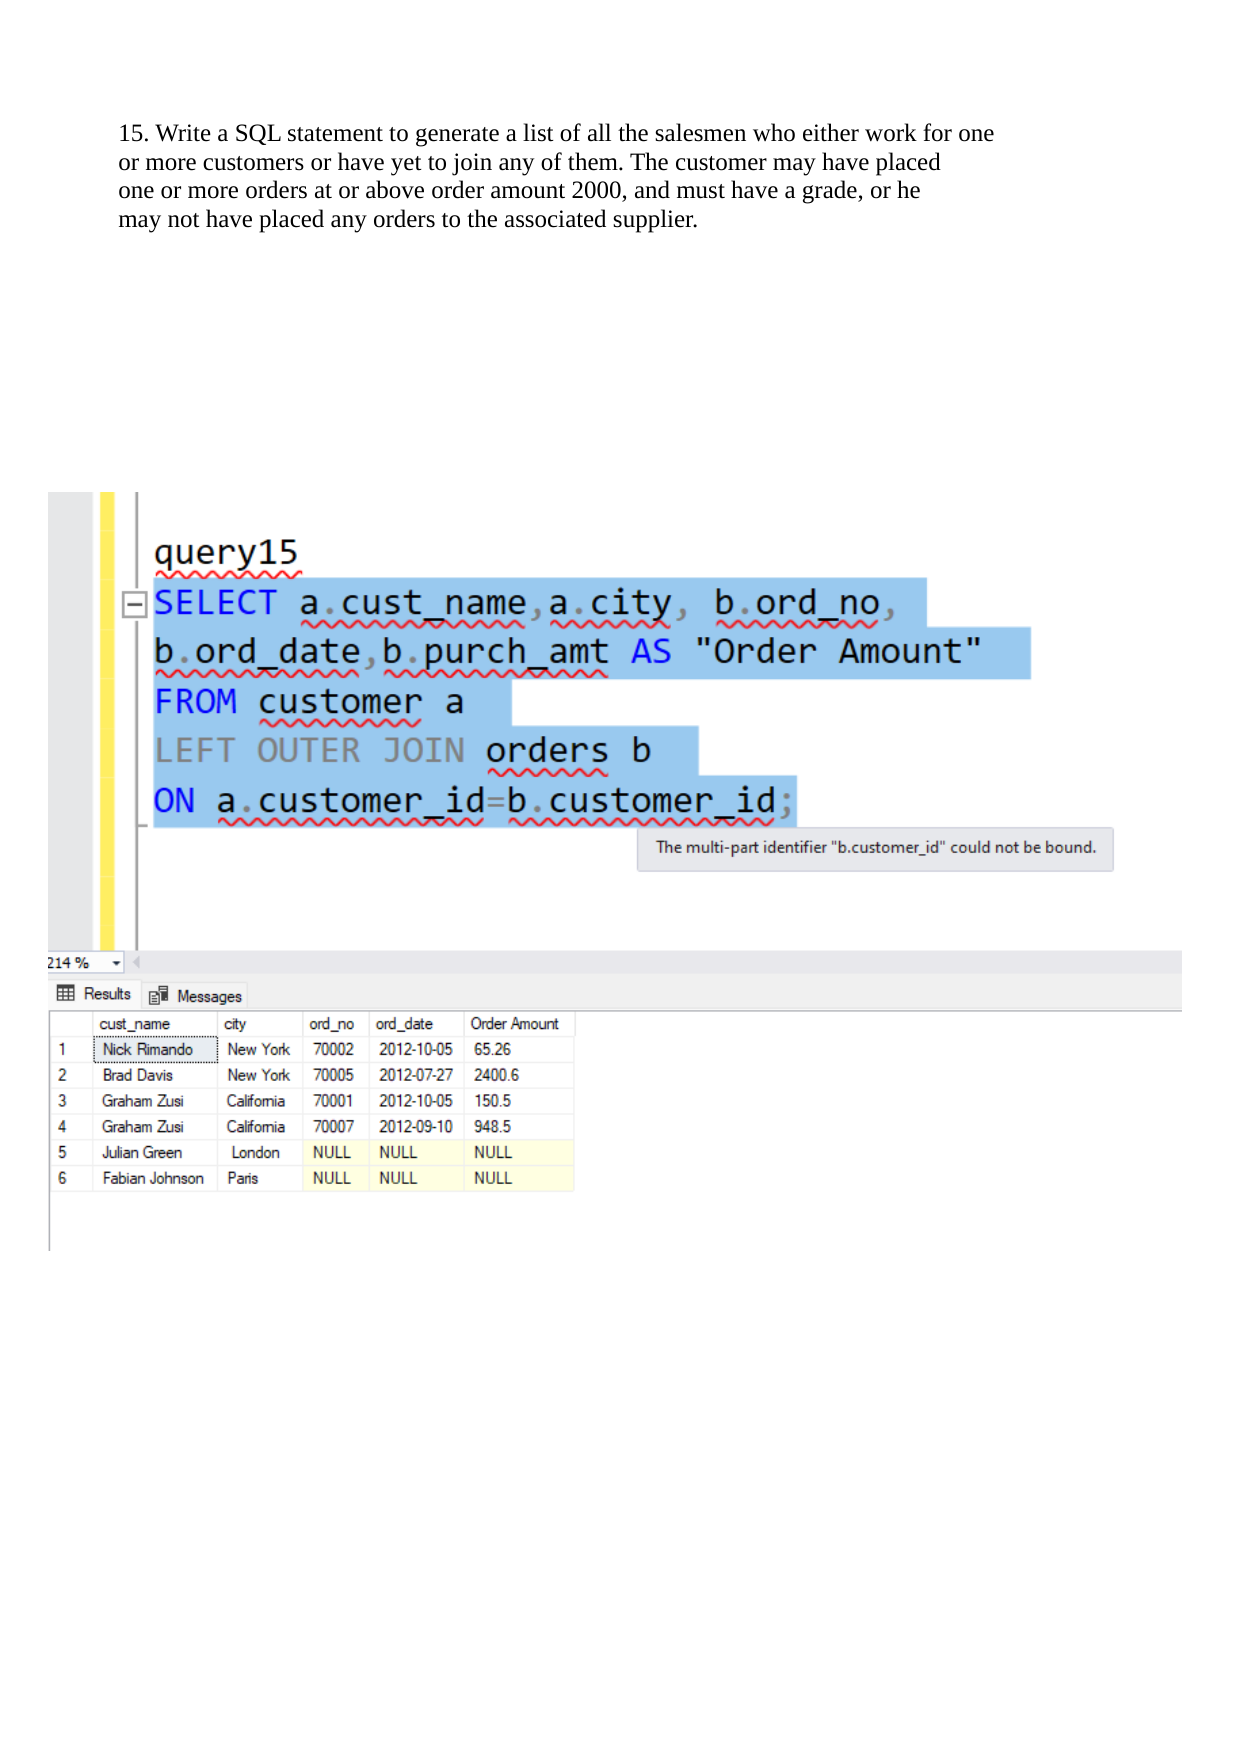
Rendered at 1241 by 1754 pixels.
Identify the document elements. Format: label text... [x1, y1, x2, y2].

text or more customers or have yet to join any of them. The customer may have placed [118, 147, 1122, 176]
text 15. Write a SQL statement to generate a list of all the salesmen who either work for one [118, 118, 1122, 147]
picture [48, 492, 583, 1251]
text one or more orders at or above order amount 2000, and must have a grade, or he [118, 176, 1122, 204]
text may not have placed any orders to the associated supplier. [118, 204, 1122, 233]
